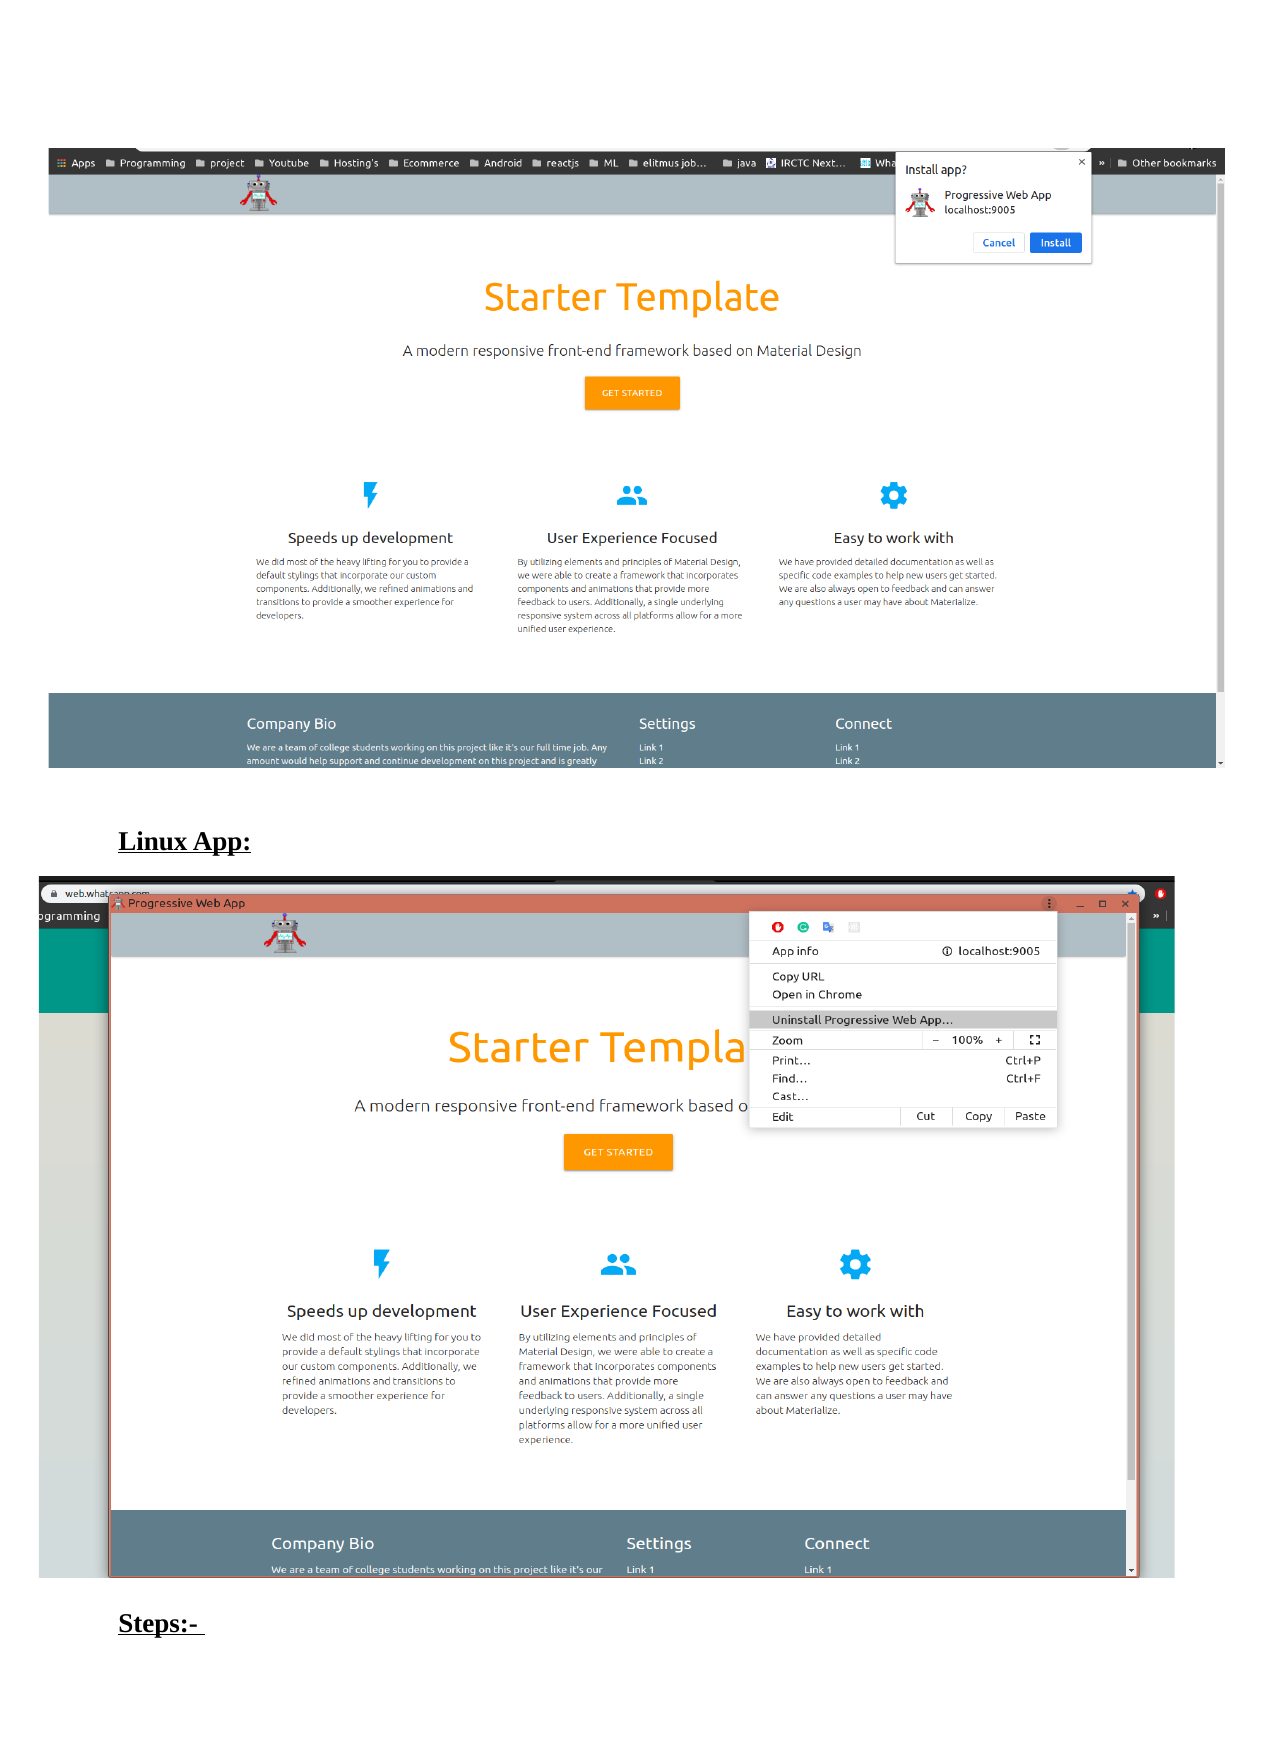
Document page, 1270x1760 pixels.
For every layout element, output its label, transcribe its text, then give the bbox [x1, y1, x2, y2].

text Steps:- [118, 1607, 1152, 1638]
picture [38, 876, 1175, 1578]
picture [48, 148, 1225, 768]
text Linux App: [118, 825, 1152, 856]
